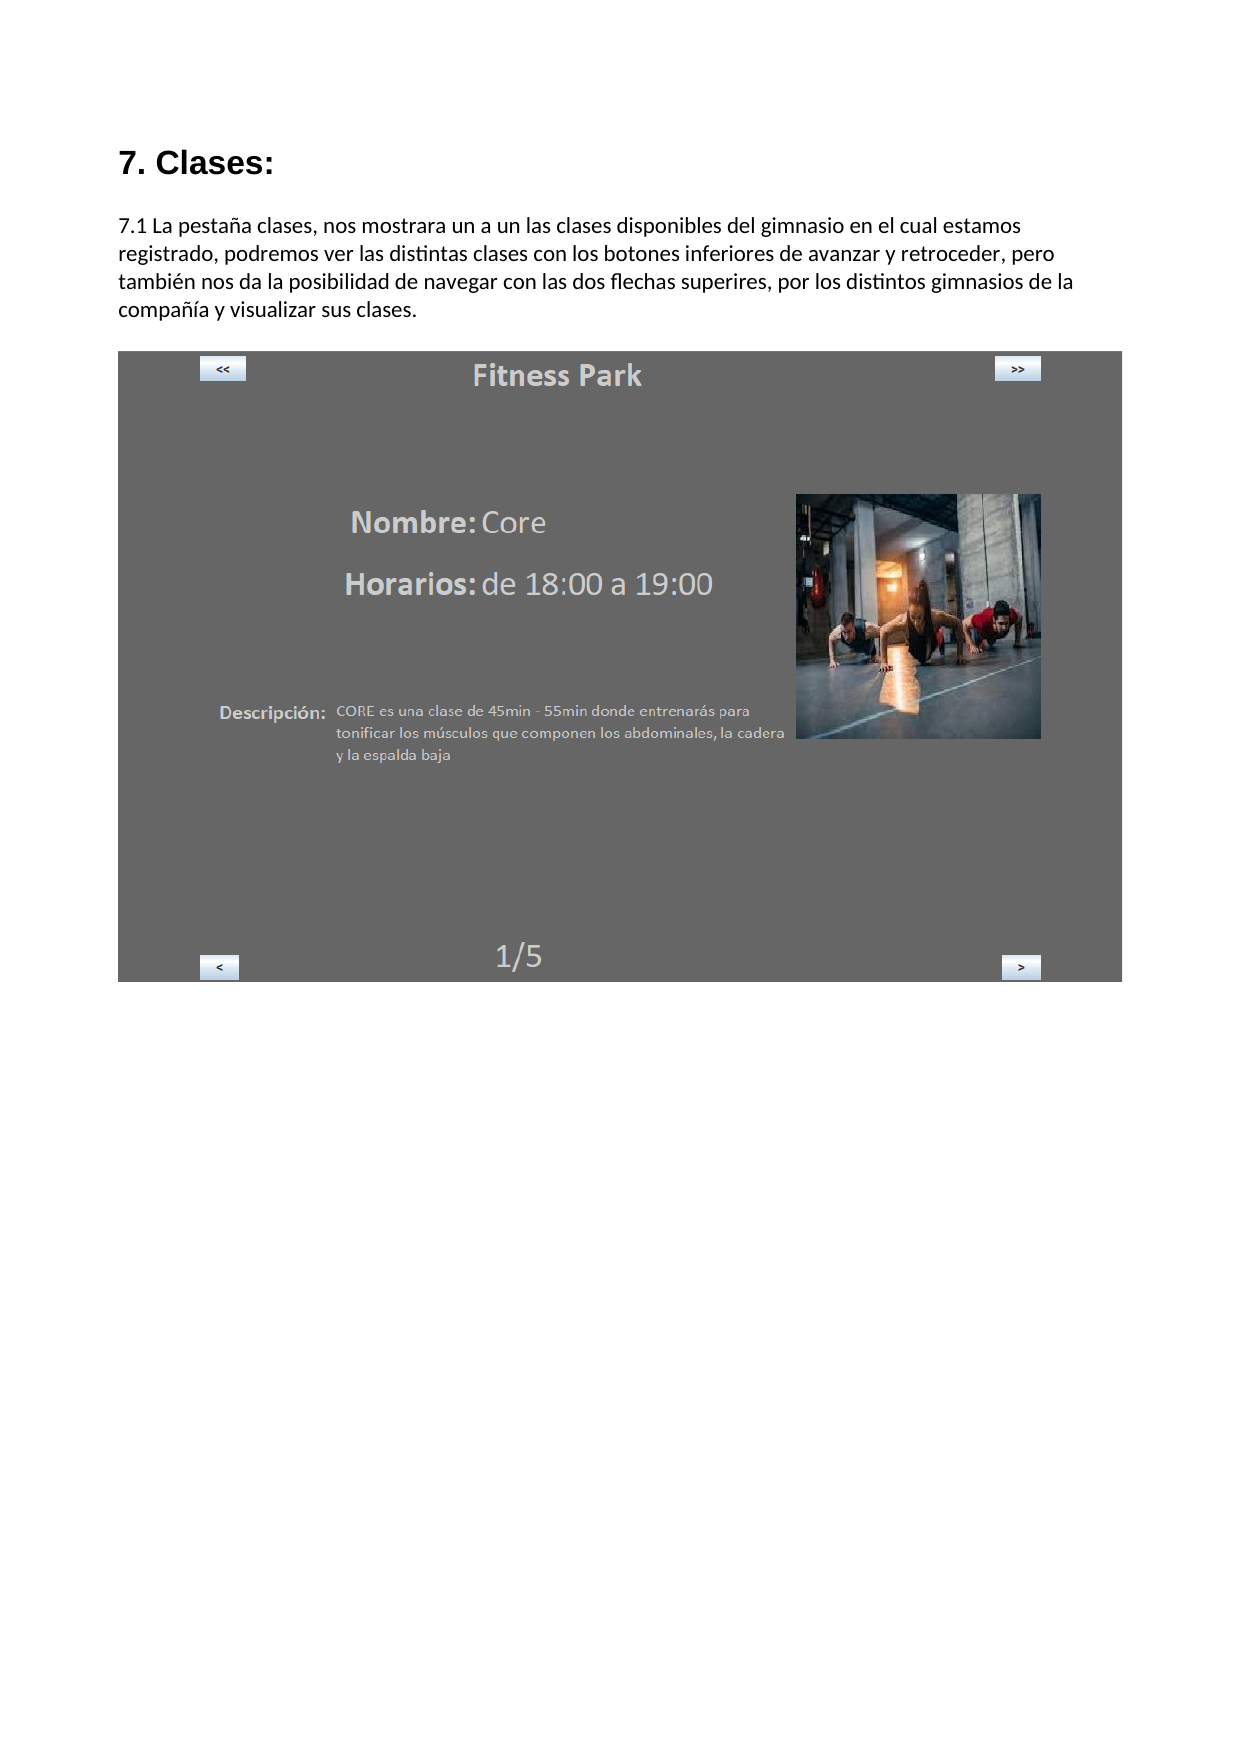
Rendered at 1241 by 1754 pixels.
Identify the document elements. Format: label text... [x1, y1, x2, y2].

picture [118, 351, 1123, 982]
subtitle 7. Clases: [118, 143, 1122, 182]
text 7.1 La pestaña clases, nos mostrara un a un las clases disponibles del gimnasio en el cual estamos registrado, podremos ver las distintas clases con los botones inferiores de avanzar y retroceder, pero también nos da la posibilidad de navegar con las dos flechas superires, por los distintos gimnasios de la compañía y visualizar sus clases. [118, 211, 1122, 323]
